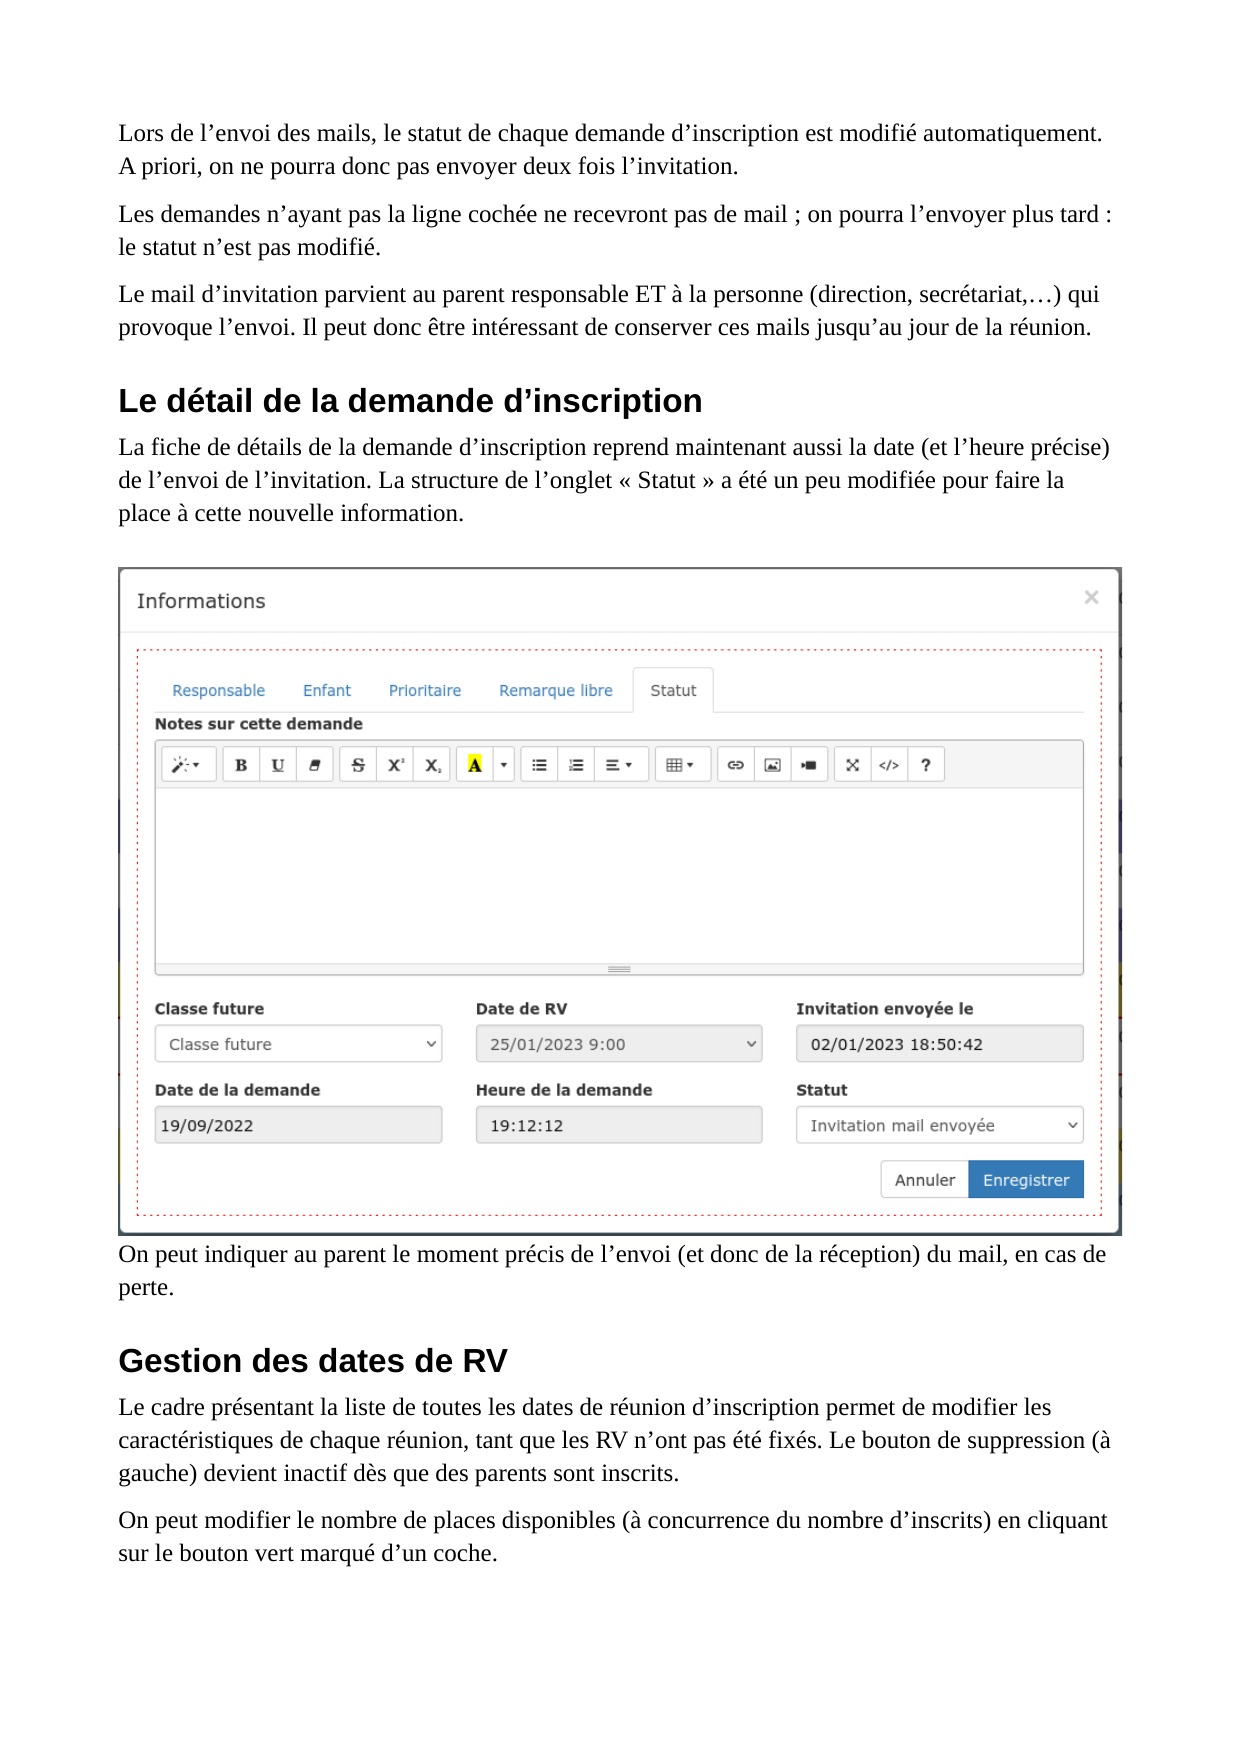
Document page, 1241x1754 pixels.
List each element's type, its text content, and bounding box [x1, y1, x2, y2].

subtitle Le détail de la demande d’inscription [118, 381, 1122, 419]
text On peut modifier le nombre de places disponibles (à concurrence du nombre d’inscrits) en cliquant sur le bouton vert marqué d’un coche. [118, 1505, 1122, 1567]
text Les demandes n’ayant pas la ligne cochée ne recevront pas de mail ; on pourra l’envoyer plus tard : le statut n’est pas modifié. [118, 199, 1122, 261]
text On peut indiquer au parent le moment précis de l’envoi (et donc de la réception) du mail, en cas de perte. [118, 1236, 1122, 1301]
picture [118, 567, 1123, 1236]
text Lors de l’envoi des mails, le statut de chaque demande d’inscription est modifié automatiquement. A priori, on ne pourra donc pas envoyer deux fois l’invitation. [118, 118, 1122, 180]
text La fiche de détails de la demande d’inscription reprend maintenant aussi la date (et l’heure précise) de l’envoi de l’invitation. La structure de l’onglet « Statut » a été un peu modifiée pour faire la place à cette nouvelle information. [118, 432, 1122, 527]
text [118, 545, 1122, 567]
text Le cadre présentant la liste de toutes les dates de réunion d’inscription permet de modifier les caractéristiques de chaque réunion, tant que les RV n’ont pas été fixés. Le bouton de suppression (à gauche) devient inactif dès que des parents sont inscrits. [118, 1392, 1122, 1487]
text Le mail d’invitation parvient au parent responsable ET à la personne (direction, secrétariat,…) qui provoque l’envoi. Il peut donc être intéressant de conserver ces mails jusqu’au jour de la réunion. [118, 279, 1122, 341]
subtitle Gestion des dates de RV [118, 1341, 1122, 1379]
